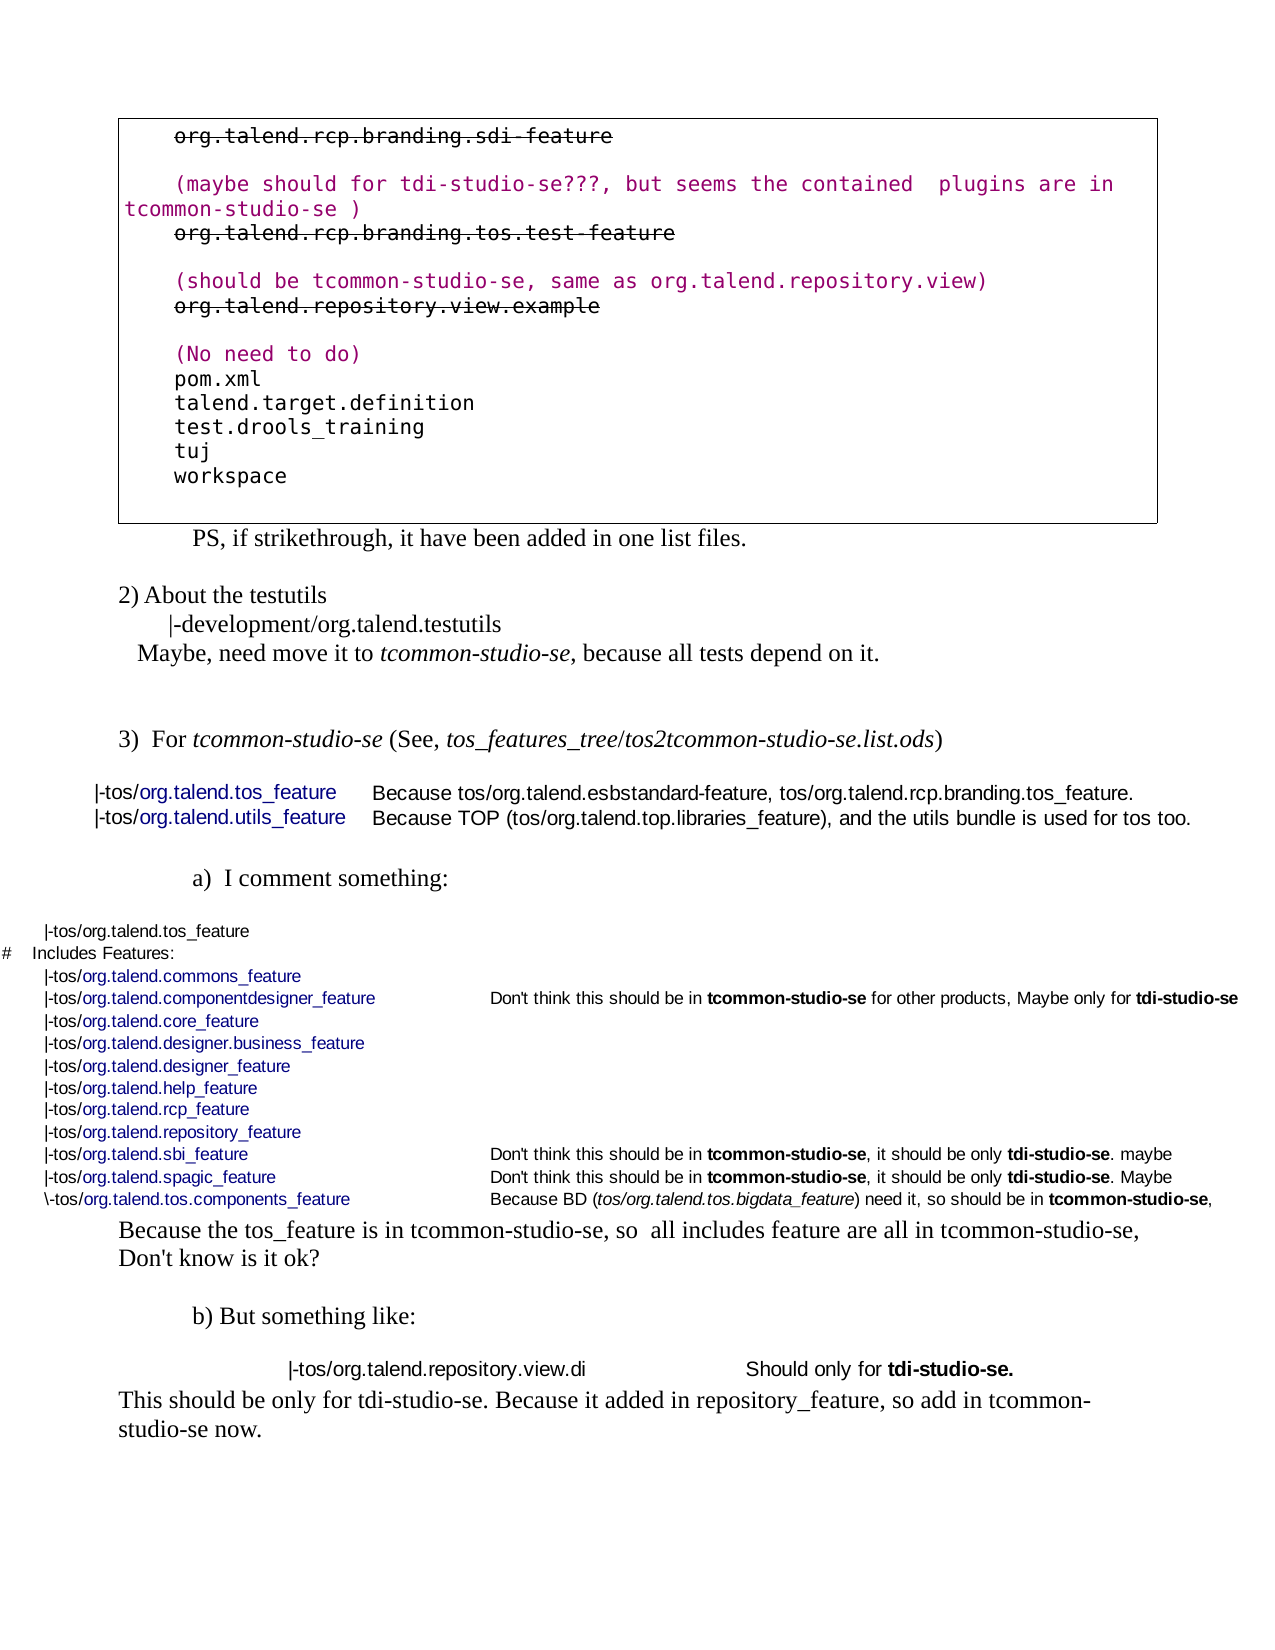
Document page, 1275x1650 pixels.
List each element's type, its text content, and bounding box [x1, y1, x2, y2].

text b) But something like: [118, 1301, 1157, 1330]
text 3) For tcommon-studio-se (See, tos_features_tree/tos2tcommon-studio-se.list.ods) [118, 724, 1157, 753]
text Maybe, need move it to tcommon-studio-se, because all tests depend on it. [118, 638, 1157, 666]
table_header org.talend.rcp.branding.sdi-feature (maybe should for tdi-studio-se???, but seems the contained plugins are in tcommon-studio-se ) org.talend.rcp.branding.tos.test-feature (should be tcommon-studio-se, same as org.talend.repository.view) org.talend.repository.view.example (No need to do) pom.xml talend.target.definition test.drools_training tuj workspace [119, 119, 1157, 522]
text Because the tos_feature is in tcommon-studio-se, so all includes feature are all in tcommon-studio-se, Don't know is it ok? [118, 921, 1157, 1272]
text PS, if strikethrough, it have been added in one list files. [118, 524, 1157, 551]
text 2) About the testutils [118, 580, 1157, 609]
text a) I comment something: [118, 863, 1157, 892]
text This should be only for tdi-studio-se. Because it added in repository_feature, so add in tcommon-studio-se now. [118, 1358, 1157, 1443]
text |-development/org.talend.testutils [118, 609, 1157, 638]
